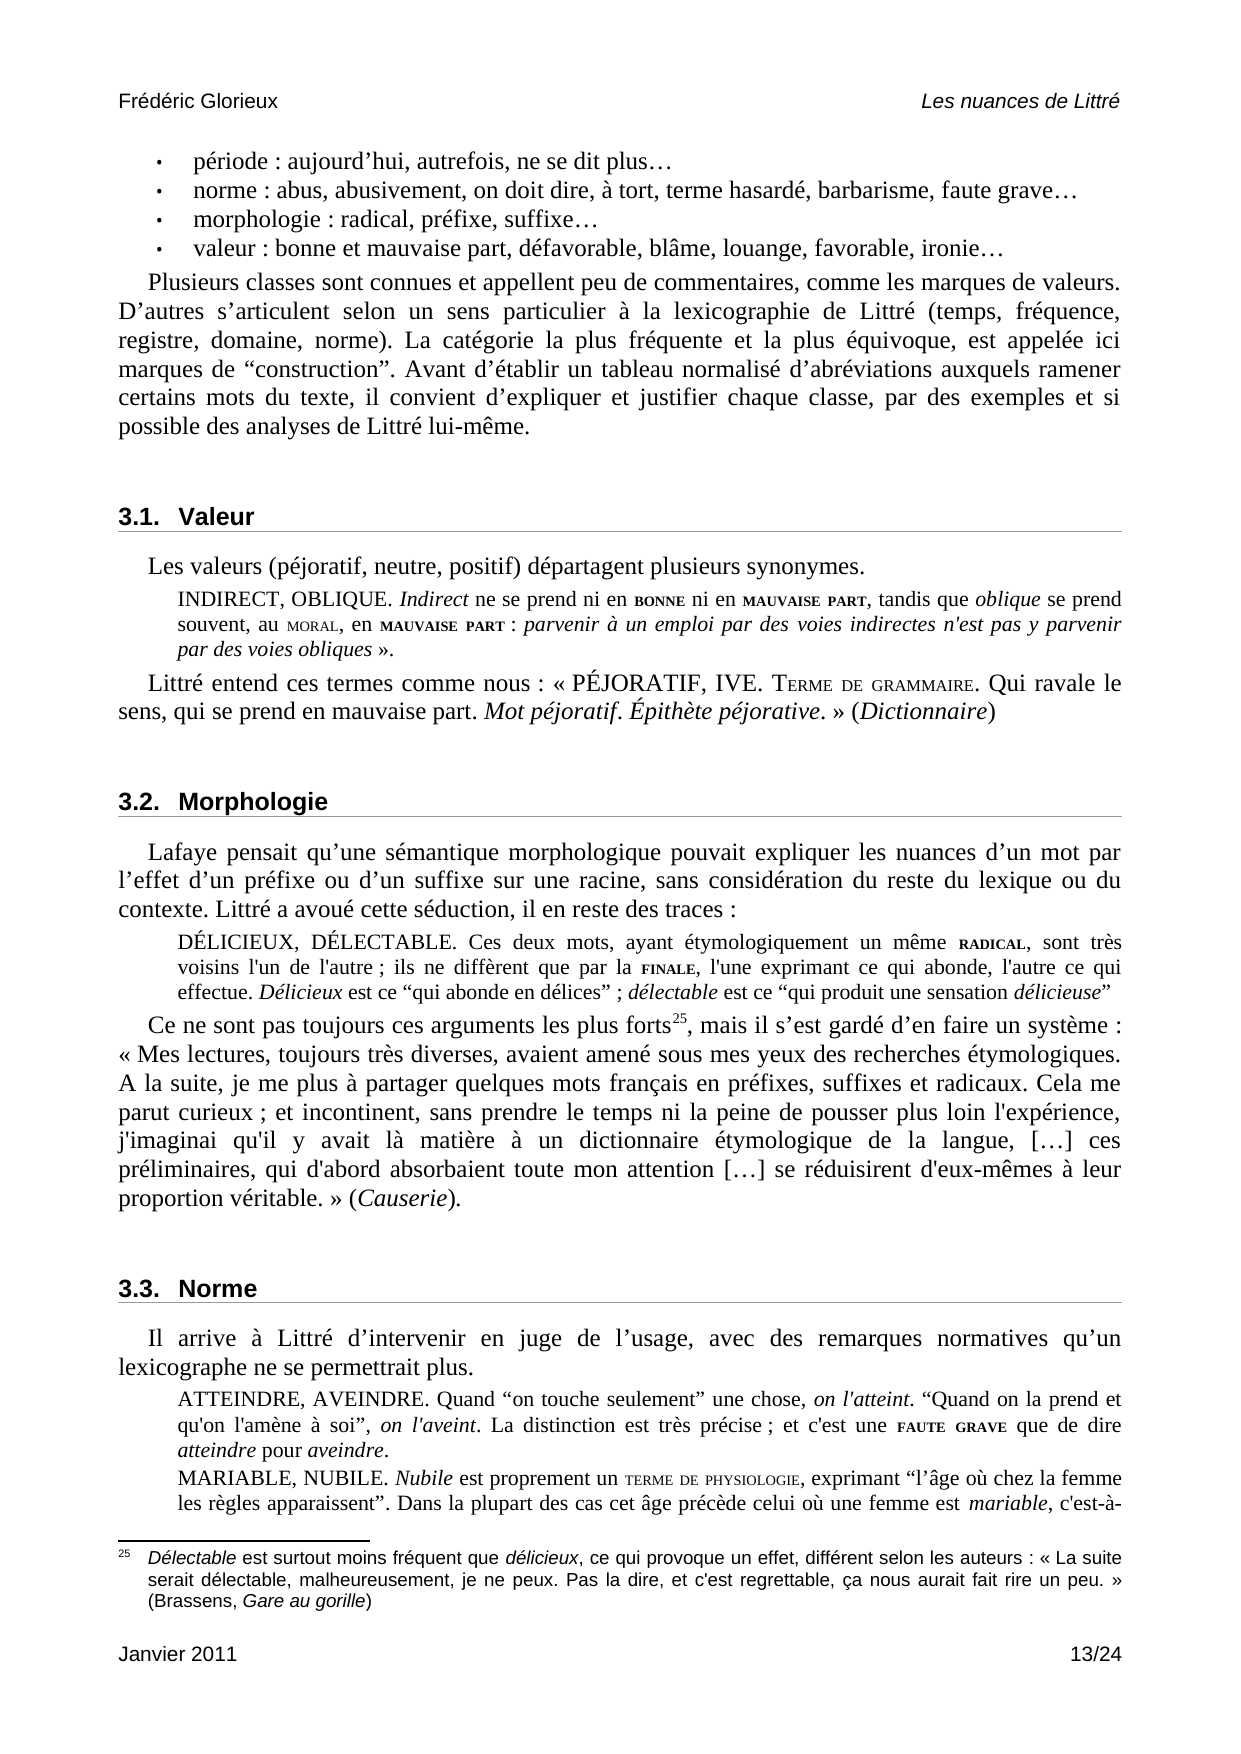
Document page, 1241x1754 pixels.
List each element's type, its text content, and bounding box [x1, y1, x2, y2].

subtitle Morphologie [118, 787, 1122, 816]
text Il arrive à Littré d’intervenir en juge de l’usage, avec des remarques normatives qu’un lexicographe ne se permettrait plus. [118, 1323, 1122, 1381]
text Ce ne sont pas toujours ces arguments les plus forts, mais il s’est gardé d’en faire un système : « Mes lectures, toujours très diverses, avaient amené sous mes yeux des recherches étymologiques. A la suite, je me plus à partager quelques mots français en préfixes, suffixes et radicaux. Cela me parut curieux ; et incontinent, sans prendre le temps ni la peine de pousser plus loin l'expérience, j'imaginai qu'il y avait là matière à un dictionnaire étymologique de la langue, […] ces préliminaires, qui d'abord absorbaient toute mon attention […] se réduisirent d'eux-mêmes à leur proportion véritable. » (Causerie). [118, 1010, 1122, 1212]
text ATTEINDRE, AVEINDRE. Quand “on touche seulement” une chose, on l'atteint. “Quand on la prend et qu'on l'amène à soi”, on l'aveint. La distinction est très précise ; et c'est une faute grave que de dire atteindre pour aveindre. [177, 1386, 1122, 1462]
list norme : abus, abusivement, on doit dire, à tort, terme hasardé, barbarisme, faute grave… [156, 175, 1122, 204]
list période : aujourd’hui, autrefois, ne se dit plus… [156, 146, 1122, 175]
text Les valeurs (péjoratif, neutre, positif) départagent plusieurs synonymes. [118, 551, 1122, 580]
text Lafaye pensait qu’une sémantique morphologique pouvait expliquer les nuances d’un mot par l’effet d’un préfixe ou d’un suffixe sur une racine, sans considération du reste du lexique ou du contexte. Littré a avoué cette séduction, il en reste des traces : [118, 837, 1122, 923]
list morphologie : radical, préfixe, suffixe… [156, 204, 1122, 233]
text Délectable est surtout moins fréquent que délicieux, ce qui provoque un effet, différent selon les auteurs : « La suite serait délectable, malheureusement, je ne peux. Pas la dire, et c'est regrettable, ça nous aurait fait rire un peu. » (Brassens, Gare au gorille) [118, 1547, 1122, 1612]
text MARIABLE, NUBILE. Nubile est proprement un terme de physiologie, exprimant “l’âge où chez la femme les règles apparaissent”. Dans la plupart des cas cet âge précède celui où une femme est mariable, c'est-à- [177, 1465, 1122, 1515]
list valeur : bonne et mauvaise part, défavorable, blâme, louange, favorable, ironie… [156, 233, 1122, 261]
subtitle Valeur [118, 502, 1122, 531]
text INDIRECT, OBLIQUE. Indirect ne se prend ni en bonne ni en mauvaise part, tandis que oblique se prend souvent, au moral, en mauvaise part : parvenir à un emploi par des voies indirectes n'est pas y parvenir par des voies obliques ». [177, 586, 1122, 662]
text Littré entend ces termes comme nous : « PÉJORATIF, IVE. Terme de grammaire. Qui ravale le sens, qui se prend en mauvaise part. Mot péjoratif. Épithète péjorative. » (Dictionnaire) [118, 668, 1122, 725]
text Plusieurs classes sont connues et appellent peu de commentaires, comme les marques de valeurs. D’autres s’articulent selon un sens particulier à la lexicographie de Littré (temps, fréquence, registre, domaine, norme). La catégorie la plus fréquente et la plus équivoque, est appelée ici marques de “construction”. Avant d’établir un tableau normalisé d’abréviations auxquels ramener certains mots du texte, il convient d’expliquer et justifier chaque classe, par des exemples et si possible des analyses de Littré lui-même. [118, 267, 1122, 440]
subtitle Norme [118, 1273, 1122, 1302]
text DÉLICIEUX, DÉLECTABLE. Ces deux mots, ayant étymologiquement un même radical, sont très voisins l'un de l'autre ; ils ne diffèrent que par la finale, l'une exprimant ce qui abonde, l'autre ce qui effectue. Délicieux est ce “qui abonde en délices” ; délectable est ce “qui produit une sensation délicieuse” [177, 929, 1122, 1004]
